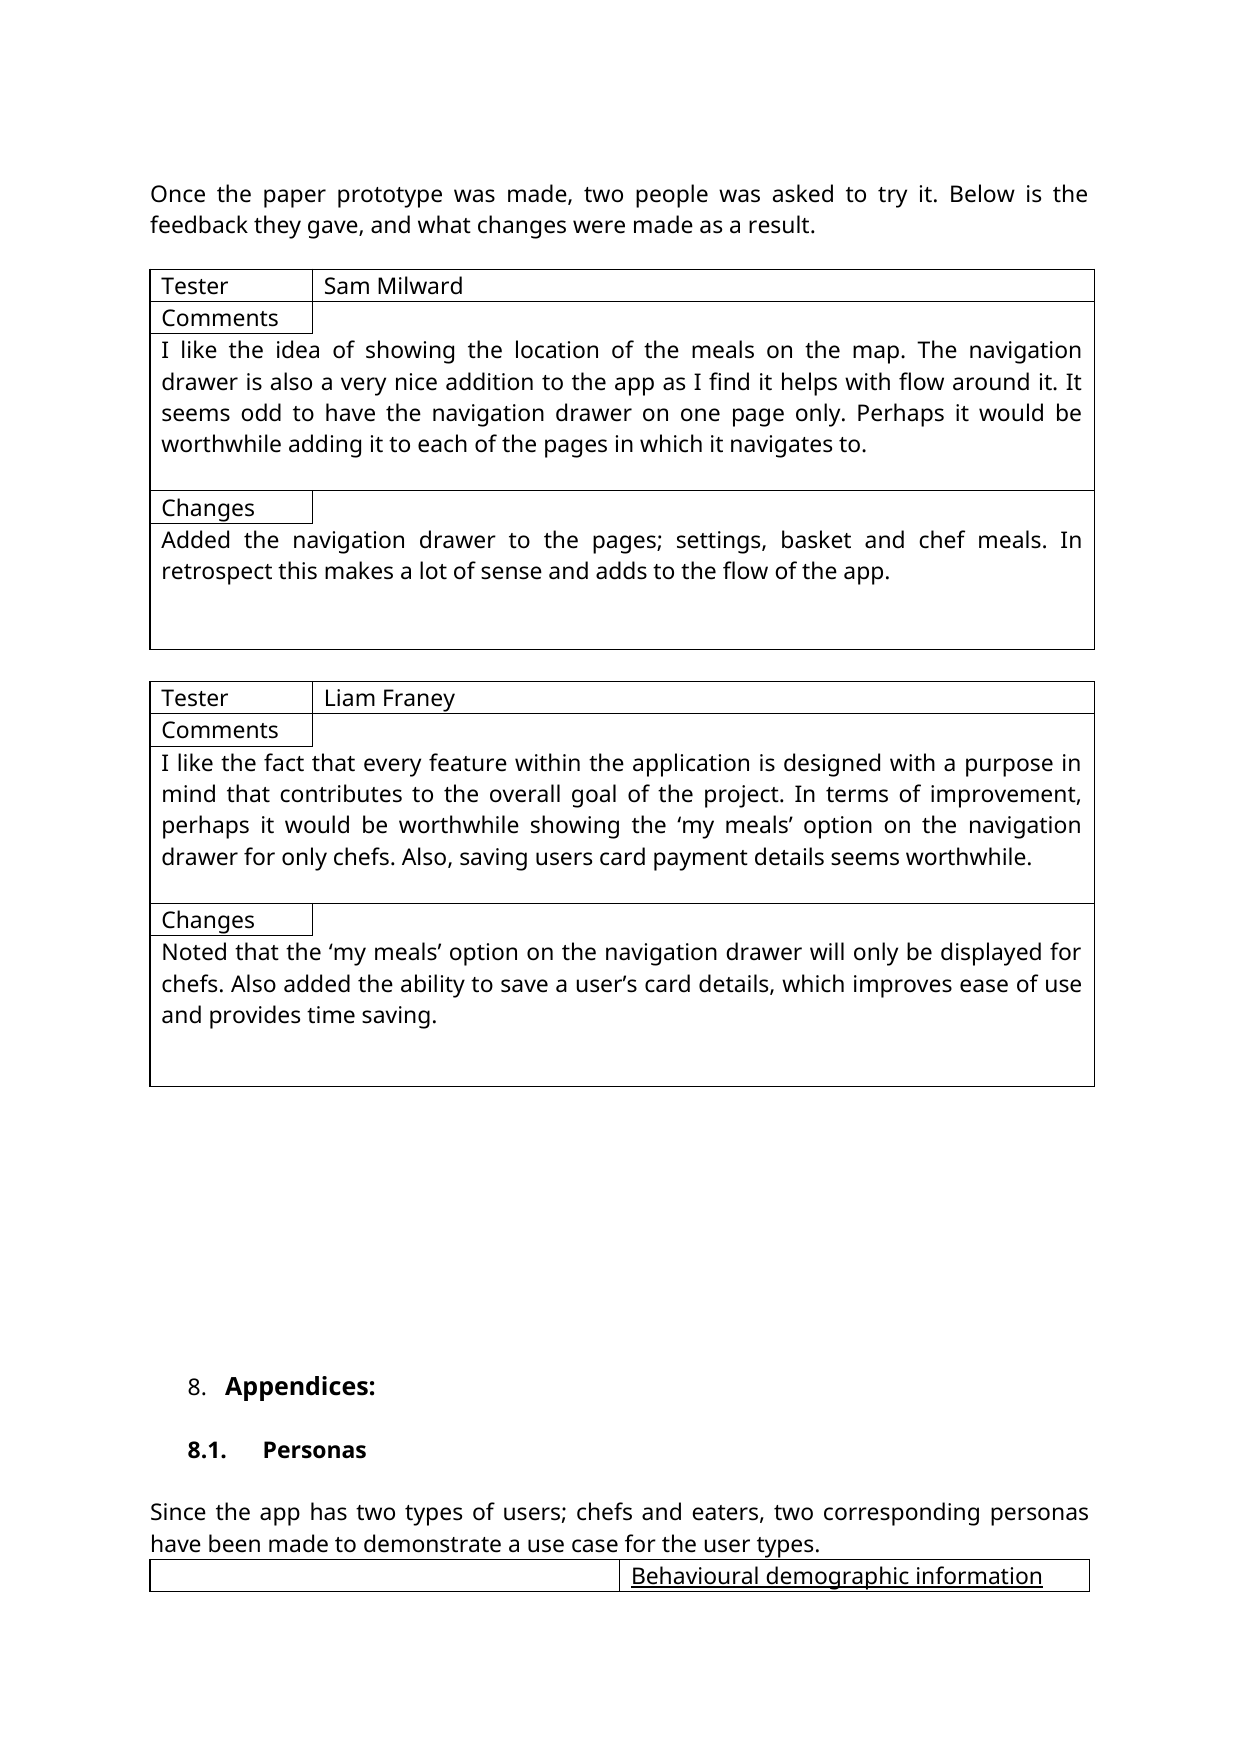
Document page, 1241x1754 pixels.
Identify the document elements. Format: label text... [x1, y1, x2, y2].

table_cell Comments [151, 302, 312, 333]
table_cell Added the navigation drawer to the pages; settings, basket and chef meals. In retrospect this makes a lot of sense and adds to the flow of the app. [151, 523, 1094, 649]
table_cell [313, 491, 1094, 523]
table_cell Changes [151, 904, 312, 935]
table_cell Changes [151, 491, 312, 523]
table_cell Comments [151, 714, 312, 746]
table_header Sam Milward [313, 270, 1094, 301]
table_header Behavioural demographic information [620, 1560, 1089, 1591]
list Personas [187, 1434, 1090, 1465]
text Since the app has two types of users; chefs and eaters, two corresponding personas have been made to demonstrate a use case for the user types. [150, 1496, 1090, 1559]
table_header Tester [151, 270, 312, 301]
table_cell Noted that the ‘my meals’ option on the navigation drawer will only be displayed for chefs. Also added the ability to save a user’s card details, which improves ease of use and provides time saving. [151, 935, 1094, 1086]
table_cell [313, 302, 1094, 333]
table_header Liam Franey [313, 682, 1094, 713]
table_header Tester [151, 682, 312, 713]
table_cell I like the fact that every feature within the application is designed with a purpose in mind that contributes to the overall goal of the project. In terms of improvement, perhaps it would be worthwhile showing the ‘my meals’ option on the navigation drawer for only chefs. Also, saving users card payment details seems worthwhile. [151, 746, 1094, 903]
table_cell I like the idea of showing the location of the meals on the map. The navigation drawer is also a very nice addition to the app as I find it helps with flow around it. It seems odd to have the navigation drawer on one page only. Perhaps it would be worthwhile adding it to each of the pages in which it navigates to. [151, 333, 1094, 490]
text Once the paper prototype was made, two people was asked to try it. Below is the feedback they gave, and what changes were made as a result. [150, 178, 1090, 241]
table_cell [313, 714, 1094, 746]
table_cell [313, 904, 1094, 935]
table_header [151, 1560, 619, 1591]
list Appendices: [187, 1368, 1090, 1402]
